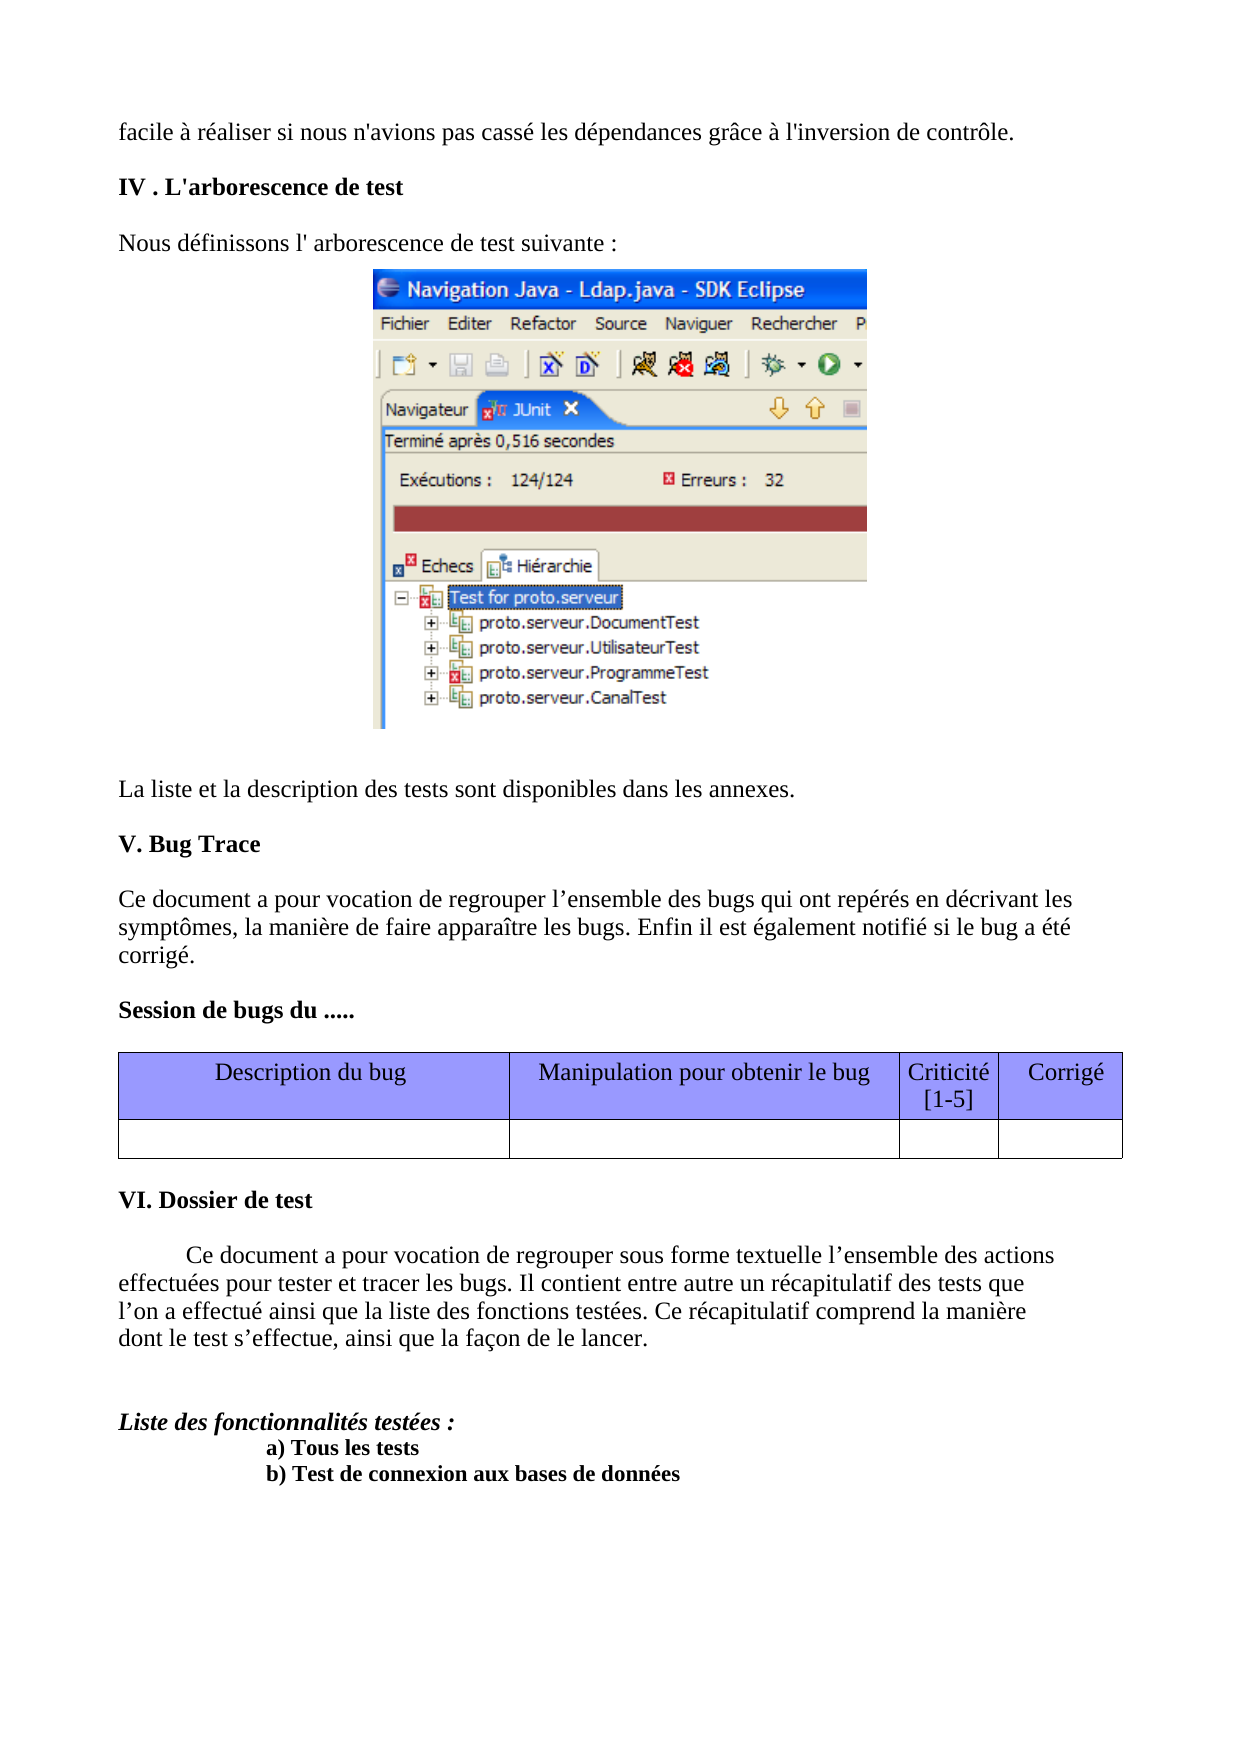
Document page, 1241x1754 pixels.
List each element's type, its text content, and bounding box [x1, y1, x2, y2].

table_header Manipulation pour obtenir le bug [510, 1053, 899, 1119]
text VI. Dossier de test [118, 1186, 1122, 1214]
text IV . L'arborescence de test [118, 173, 1122, 201]
text Ce document a pour vocation de regrouper sous forme textuelle l’ensemble des actions [118, 1241, 1122, 1269]
text La liste et la description des tests sont disponibles dans les annexes. [118, 775, 1122, 802]
text a) Tous les tests [266, 1435, 1122, 1461]
text effectuées pour tester et tracer les bugs. Il contient entre autre un récapitulatif des tests que [118, 1269, 1122, 1297]
text Ce document a pour vocation de regrouper l’ensemble des bugs qui ont repérés en décrivant les symptômes, la manière de faire apparaître les bugs. Enfin il est également notifié si le bug a été corrigé. [118, 886, 1122, 969]
text dont le test s’effectue, ainsi que la façon de le lancer. [118, 1324, 1122, 1352]
table_cell [900, 1120, 998, 1158]
text Nous définissons l' arborescence de test suivante : [118, 229, 1122, 257]
table_header Corrigé [999, 1053, 1122, 1119]
text l’on a effectué ainsi que la liste des fonctions testées. Ce récapitulatif comprend la manière [118, 1297, 1122, 1324]
text Session de bugs du ..... [118, 996, 1122, 1024]
picture [373, 269, 867, 729]
text b) Test de connexion aux bases de données [266, 1461, 1122, 1486]
table_cell [119, 1120, 509, 1158]
table_cell [510, 1120, 899, 1158]
table_header Criticité[1-5] [900, 1053, 998, 1119]
table_header Description du bug [119, 1053, 509, 1119]
text V. Bug Trace [118, 830, 1122, 858]
text facile à réaliser si nous n'avions pas cassé les dépendances grâce à l'inversion de contrôle. [118, 118, 1122, 146]
table_cell [999, 1120, 1122, 1158]
text Liste des fonctionnalités testées : [118, 1408, 1122, 1435]
